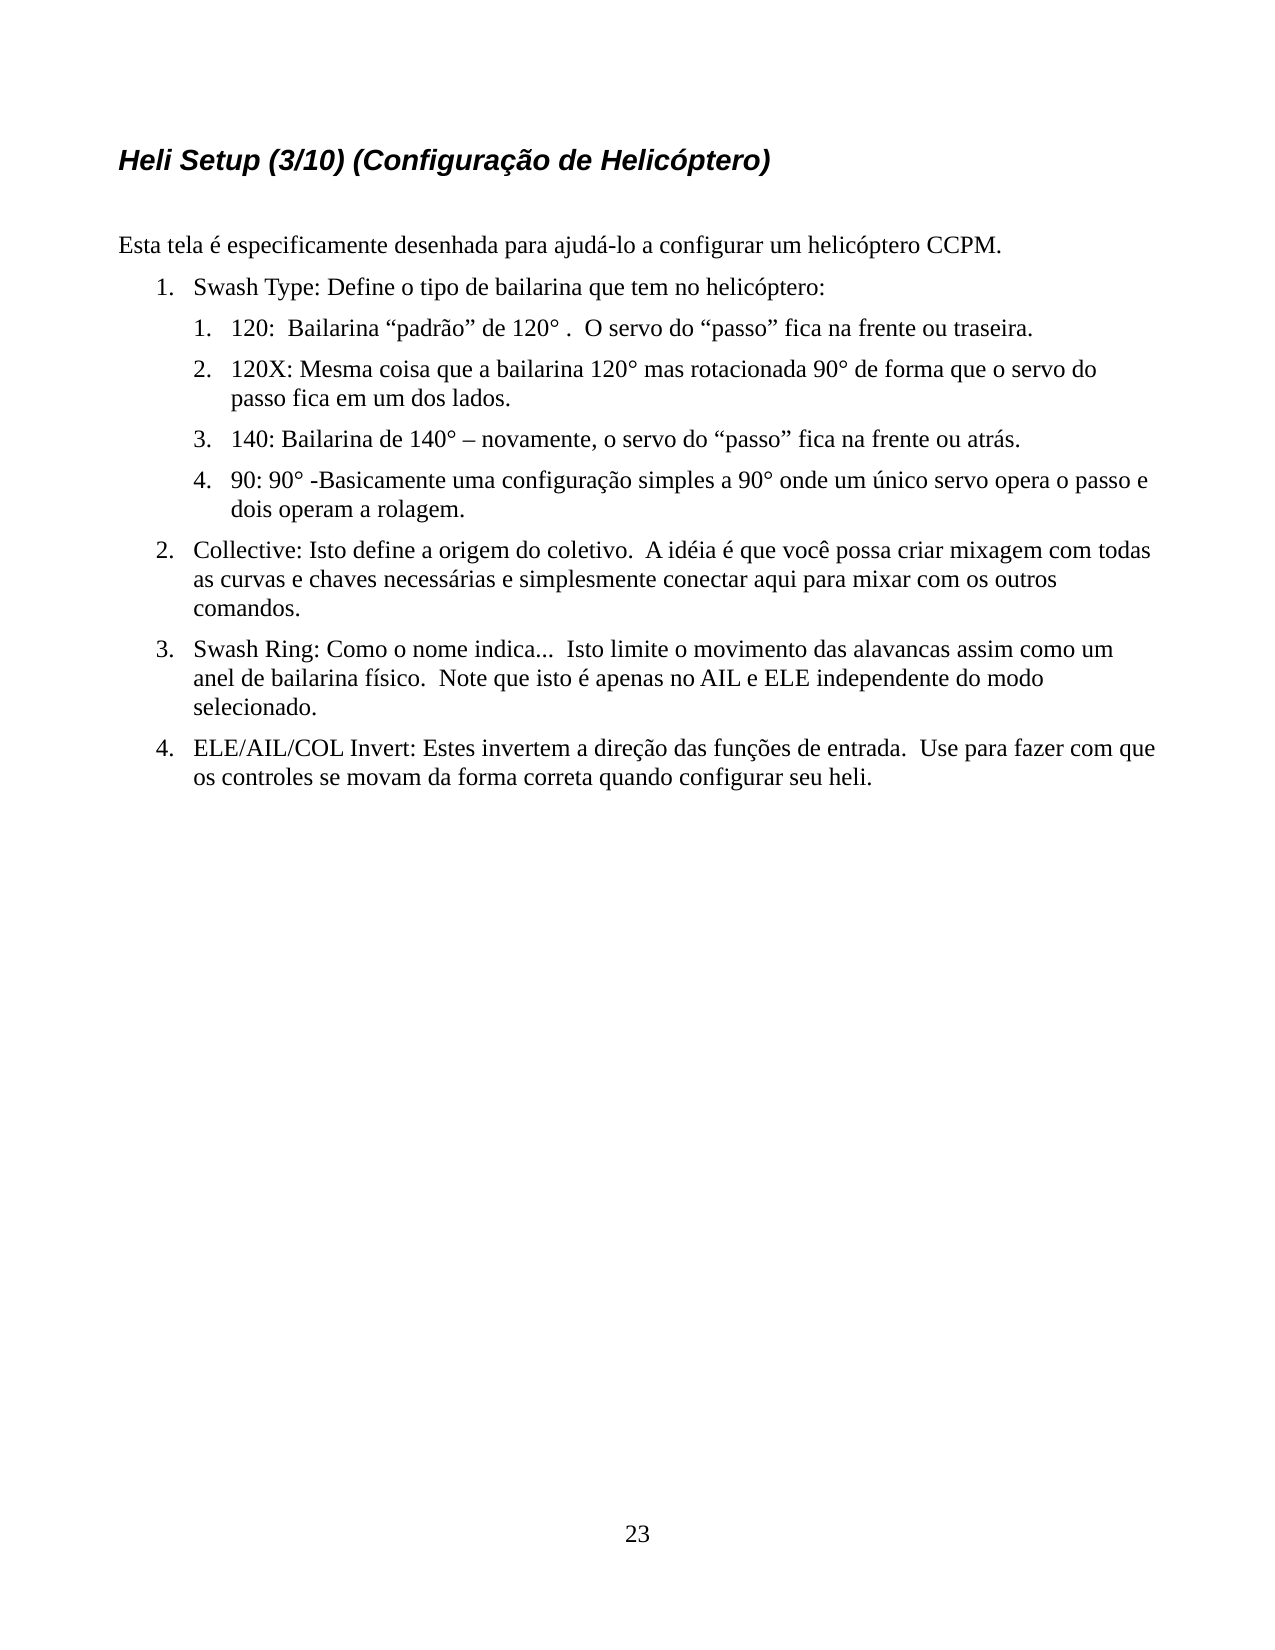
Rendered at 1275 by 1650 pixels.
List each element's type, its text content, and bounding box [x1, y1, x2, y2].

subtitle Heli Setup (3/10) (Configuração de Helicóptero) [118, 143, 1157, 177]
list 90: 90° -Basicamente uma configuração simples a 90° onde um único servo opera o passo e dois operam a rolagem. [193, 465, 1157, 523]
list 120X: Mesma coisa que a bailarina 120° mas rotacionada 90° de forma que o servo do passo fica em um dos lados. [193, 354, 1157, 412]
list 120: Bailarina “padrão” de 120° . O servo do “passo” fica na frente ou traseira. [193, 313, 1157, 342]
text Esta tela é especificamente desenhada para ajudá-lo a configurar um helicóptero CCPM. [118, 230, 1157, 259]
list Collective: Isto define a origem do coletivo. A idéia é que você possa criar mixagem com todas as curvas e chaves necessárias e simplesmente conectar aqui para mixar com os outros comandos. [156, 535, 1157, 622]
list ELE/AIL/COL Invert: Estes invertem a direção das funções de entrada. Use para fazer com que os controles se movam da forma correta quando configurar seu heli. [156, 733, 1157, 790]
list Swash Type: Define o tipo de bailarina que tem no helicóptero: [156, 272, 1157, 300]
list 140: Bailarina de 140° – novamente, o servo do “passo” fica na frente ou atrás. [193, 424, 1157, 453]
list Swash Ring: Como o nome indica... Isto limite o movimento das alavancas assim como um anel de bailarina físico. Note que isto é apenas no AIL e ELE independente do modo selecionado. [156, 634, 1157, 720]
